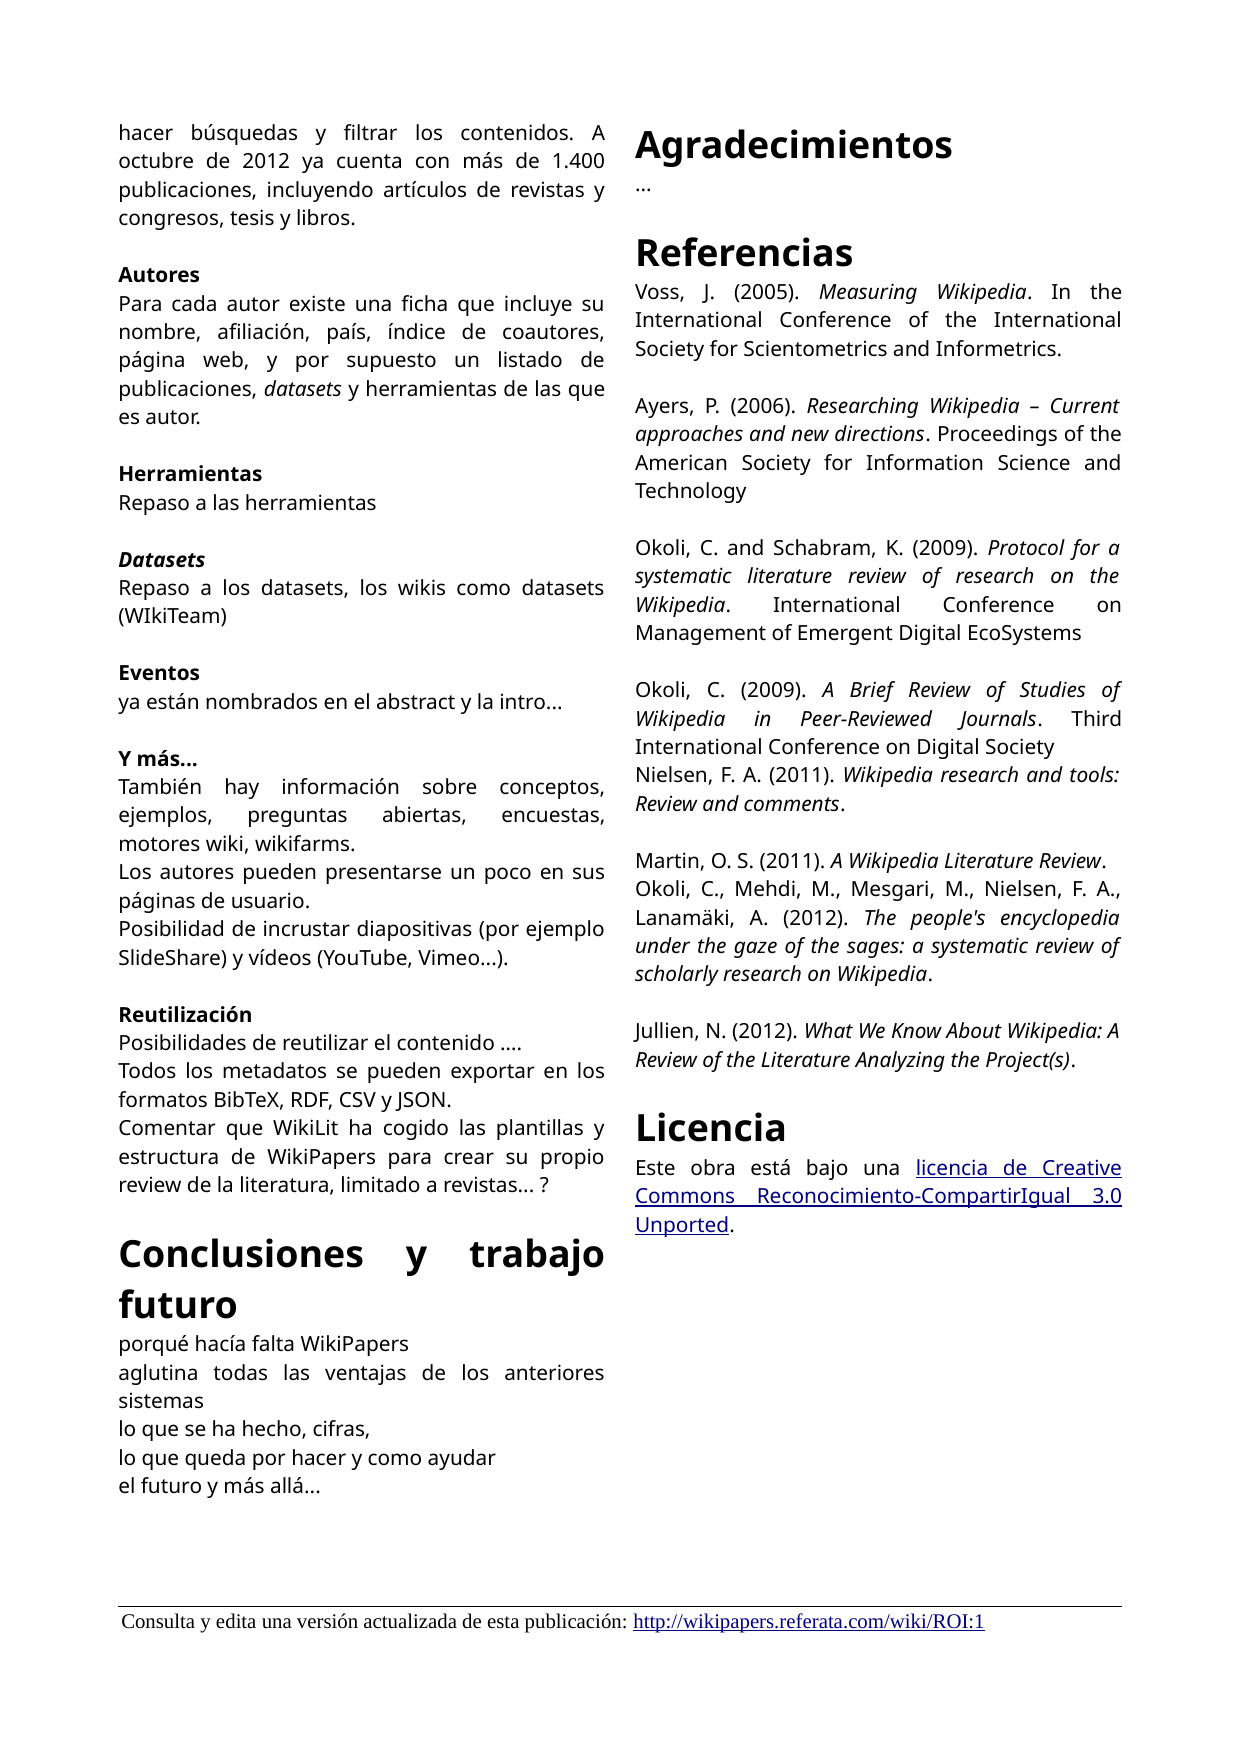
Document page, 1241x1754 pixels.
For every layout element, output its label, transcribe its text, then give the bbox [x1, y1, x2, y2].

text Los autores pueden presentarse un poco en sus páginas de usuario. [118, 857, 605, 914]
text Posibilidad de incrustar diapositivas (por ejemplo SlideShare) y vídeos (YouTube, Vimeo...). [118, 914, 605, 971]
text Reutilización [118, 1000, 605, 1028]
text Este obra está bajo una licencia de Creative Commons Reconocimiento-CompartirIgual 3.0 [635, 1153, 1122, 1205]
text el futuro y más allá... [118, 1471, 605, 1500]
text hacer búsquedas y filtrar los contenidos. A octubre de 2012 ya cuenta con más de 1.400 publicaciones, incluyendo artículos de revistas y congresos, tesis y libros. [118, 118, 605, 232]
text aglutina todas las ventajas de los anteriores sistemas [118, 1358, 605, 1414]
text ... [635, 169, 1122, 198]
text Para cada autor existe una ficha que incluye su nombre, afiliación, país, índice de coautores, página web, y por supuesto un listado de publicaciones, datasets y herramientas de las que es autor. [118, 289, 605, 431]
text Todos los metadatos se pueden exportar en los formatos BibTeX, RDF, CSV y JSON. [118, 1057, 605, 1113]
text Jullien, N. (2012). What We Know About Wikipedia: A Review of the Literature Analyzing the Project(s). [635, 1016, 1122, 1073]
text Repaso a los datasets, los wikis como datasets (WIkiTeam) [118, 573, 605, 630]
text Nielsen, F. A. (2011). Wikipedia research and tools: Review and comments. [635, 761, 1122, 817]
text Repaso a las herramientas [118, 488, 605, 516]
text Okoli, C., Mehdi, M., Mesgari, M., Nielsen, F. A., Lanamäki, A. (2012). The people's encyclopedia under the gaze of the sages: a systematic review of scholarly research on Wikipedia. [635, 874, 1122, 988]
text También hay información sobre conceptos, ejemplos, preguntas abiertas, encuestas, motores wiki, wikifarms. [118, 772, 605, 857]
text Okoli, C. and Schabram, K. (2009). Protocol for a systematic literature review of research on the Wikipedia. International Conference on Management of Emergent Digital EcoSystems [635, 533, 1122, 647]
text Licencia [635, 1102, 1122, 1153]
text Herramientas [118, 431, 605, 488]
text lo que se ha hecho, cifras, [118, 1414, 605, 1443]
text lo que queda por hacer y como ayudar [118, 1443, 605, 1471]
text Unported. [635, 1207, 1122, 1238]
text Autores [118, 260, 605, 289]
text Conclusiones y trabajo futuro [118, 1199, 605, 1329]
text Eventos [118, 658, 605, 687]
text Comentar que WikiLit ha cogido las plantillas y estructura de WikiPapers para crear su propio review de la literatura, limitado a revistas... ? [118, 1113, 605, 1199]
text Agradecimientos [635, 118, 1122, 169]
text Y más... [118, 744, 605, 772]
text ya están nombrados en el abstract y la intro... [118, 687, 605, 715]
text Posibilidades de reutilizar el contenido …. [118, 1028, 605, 1057]
text Okoli, C. (2009). A Brief Review of Studies of Wikipedia in Peer-Reviewed Journals. Third International Conference on Digital Society [635, 675, 1122, 761]
text Referencias [635, 198, 1122, 277]
text Voss, J. (2005). Measuring Wikipedia. In the International Conference of the International Society for Scientometrics and Informetrics. [635, 277, 1122, 362]
text Datasets [118, 545, 605, 573]
text porqué hacía falta WikiPapers [118, 1329, 605, 1358]
text Martin, O. S. (2011). A Wikipedia Literature Review. [635, 846, 1122, 874]
text Ayers, P. (2006). Researching Wikipedia – Current approaches and new directions. Proceedings of the American Society for Information Science and Technology [635, 391, 1122, 504]
